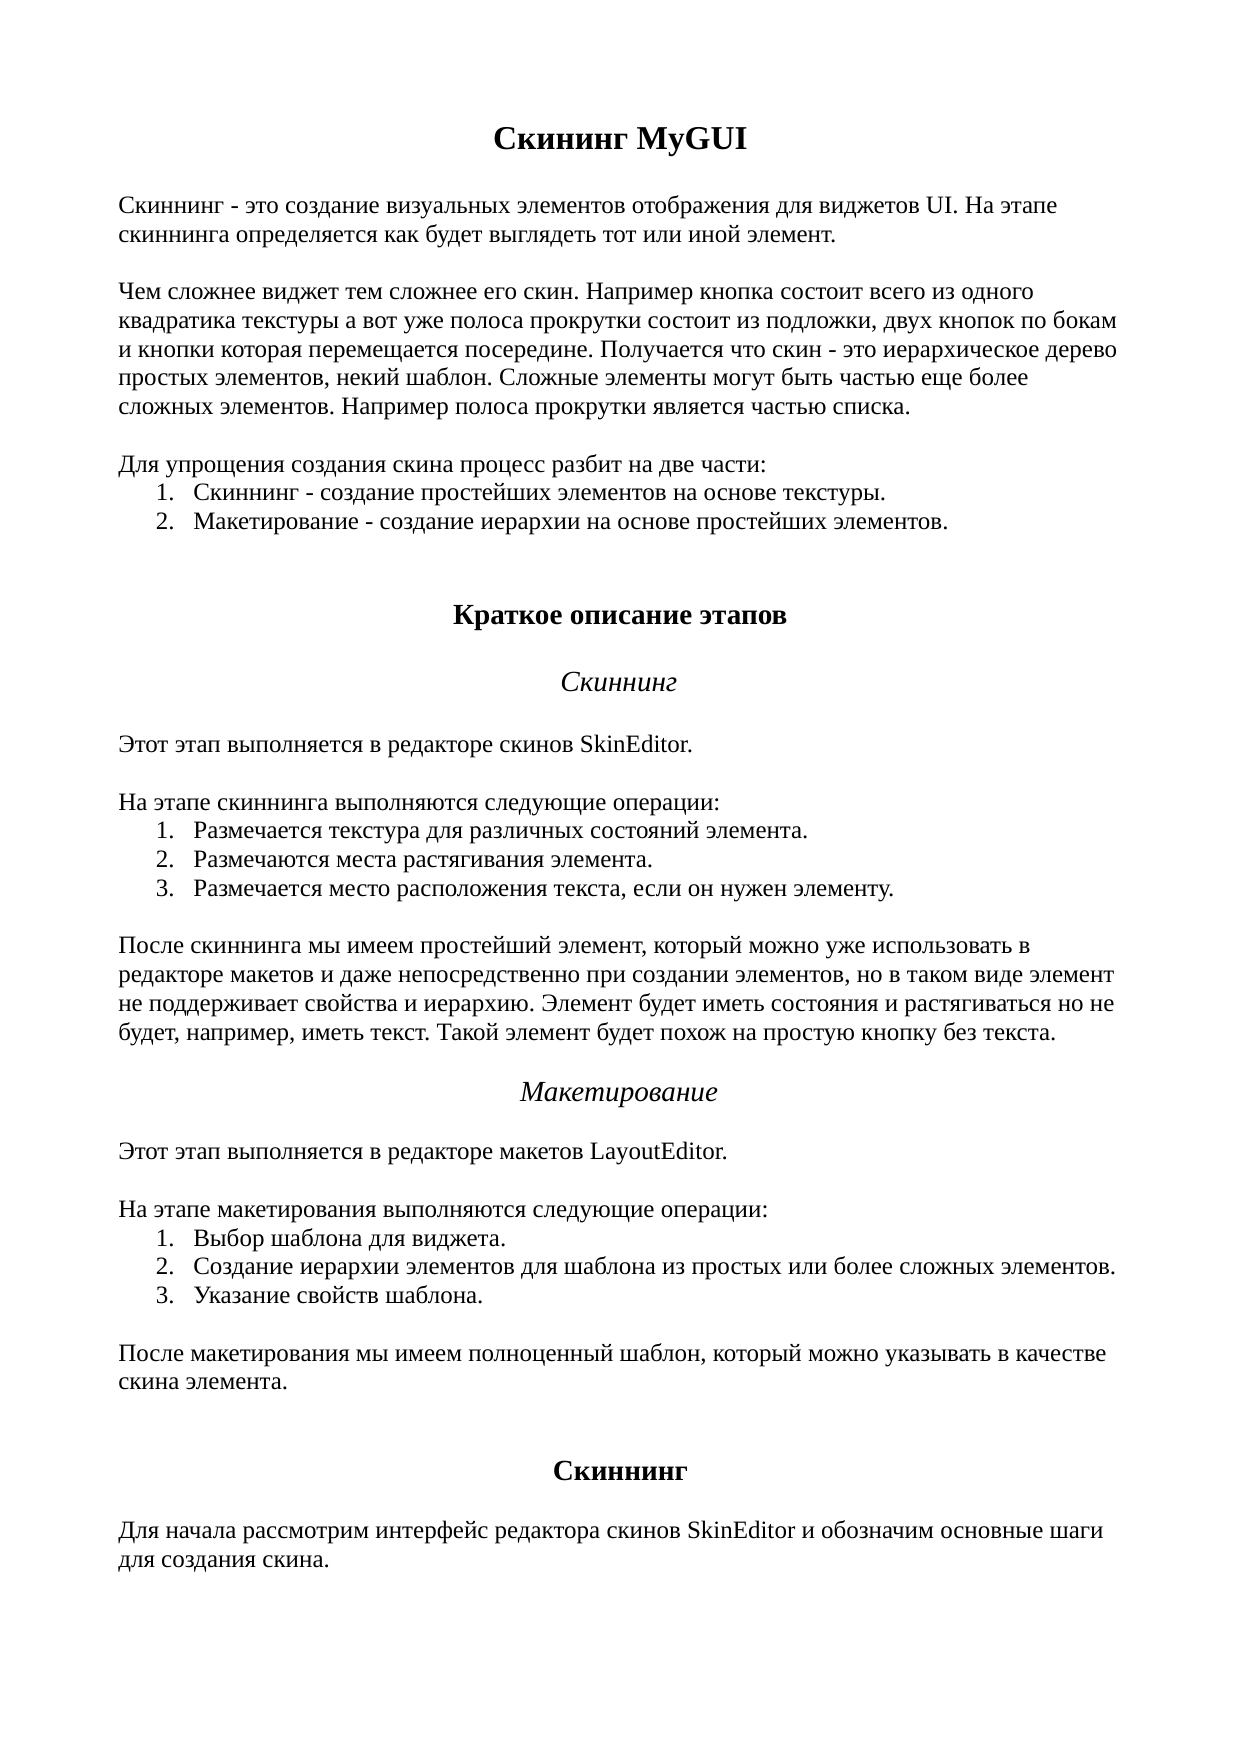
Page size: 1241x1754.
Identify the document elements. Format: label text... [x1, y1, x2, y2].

list Размечается место расположения текста, если он нужен элементу. [156, 873, 1122, 902]
text Макетирование [118, 1074, 1122, 1108]
list Создание иерархии элементов для шаблона из простых или более сложных элементов. [156, 1251, 1122, 1280]
text Скиннинг [118, 664, 1122, 698]
text Чем сложнее виджет тем сложнее его скин. Например кнопка состоит всего из одного квадратика текстуры а вот уже полоса прокрутки состоит из подложки, двух кнопок по бокам и кнопки которая перемещается посередине. Получается что скин - это иерархическое дерево простых элементов, некий шаблон. Сложные элементы могут быть частью еще более сложных элементов. Например полоса прокрутки является частью списка. [118, 276, 1122, 420]
text Скиннинг [118, 1453, 1122, 1486]
list Скиннинг - создание простейших элементов на основе текстуры. [156, 477, 1122, 506]
text На этапе скиннинга выполняются следующие операции: [118, 787, 1122, 815]
list Размечается текстура для различных состояний элемента. [156, 815, 1122, 844]
text Этот этап выполняется в редакторе макетов LayoutEditor. [118, 1136, 1122, 1165]
list Выбор шаблона для виджета. [156, 1223, 1122, 1251]
text Скининг MyGUI [118, 118, 1122, 156]
text Этот этап выполняется в редакторе скинов SkinEditor. [118, 729, 1122, 758]
text После макетирования мы имеем полноценный шаблон, который можно указывать в качестве скина элемента. [118, 1338, 1122, 1395]
text Скиннинг - это создание визуальных элементов отображения для виджетов UI. На этапе скиннинга определяется как будет выглядеть тот или иной элемент. [118, 190, 1122, 247]
list Макетирование - создание иерархии на основе простейших элементов. [156, 506, 1122, 535]
text После скиннинга мы имеем простейший элемент, который можно уже использовать в редакторе макетов и даже непосредственно при создании элементов, но в таком виде элемент не поддерживает свойства и иерархию. Элемент будет иметь состояния и растягиваться но не будет, например, иметь текст. Такой элемент будет похож на простую кнопку без текста. [118, 930, 1122, 1045]
list Указание свойств шаблона. [156, 1280, 1122, 1309]
list Размечаются места растягивания элемента. [156, 844, 1122, 873]
text Для упрощения создания скина процесс разбит на две части: [118, 449, 1122, 477]
text Краткое описание этапов [118, 597, 1122, 631]
text Для начала рассмотрим интерфейс редактора скинов SkinEditor и обозначим основные шаги для создания скина. [118, 1515, 1122, 1572]
text На этапе макетирования выполняются следующие операции: [118, 1194, 1122, 1223]
